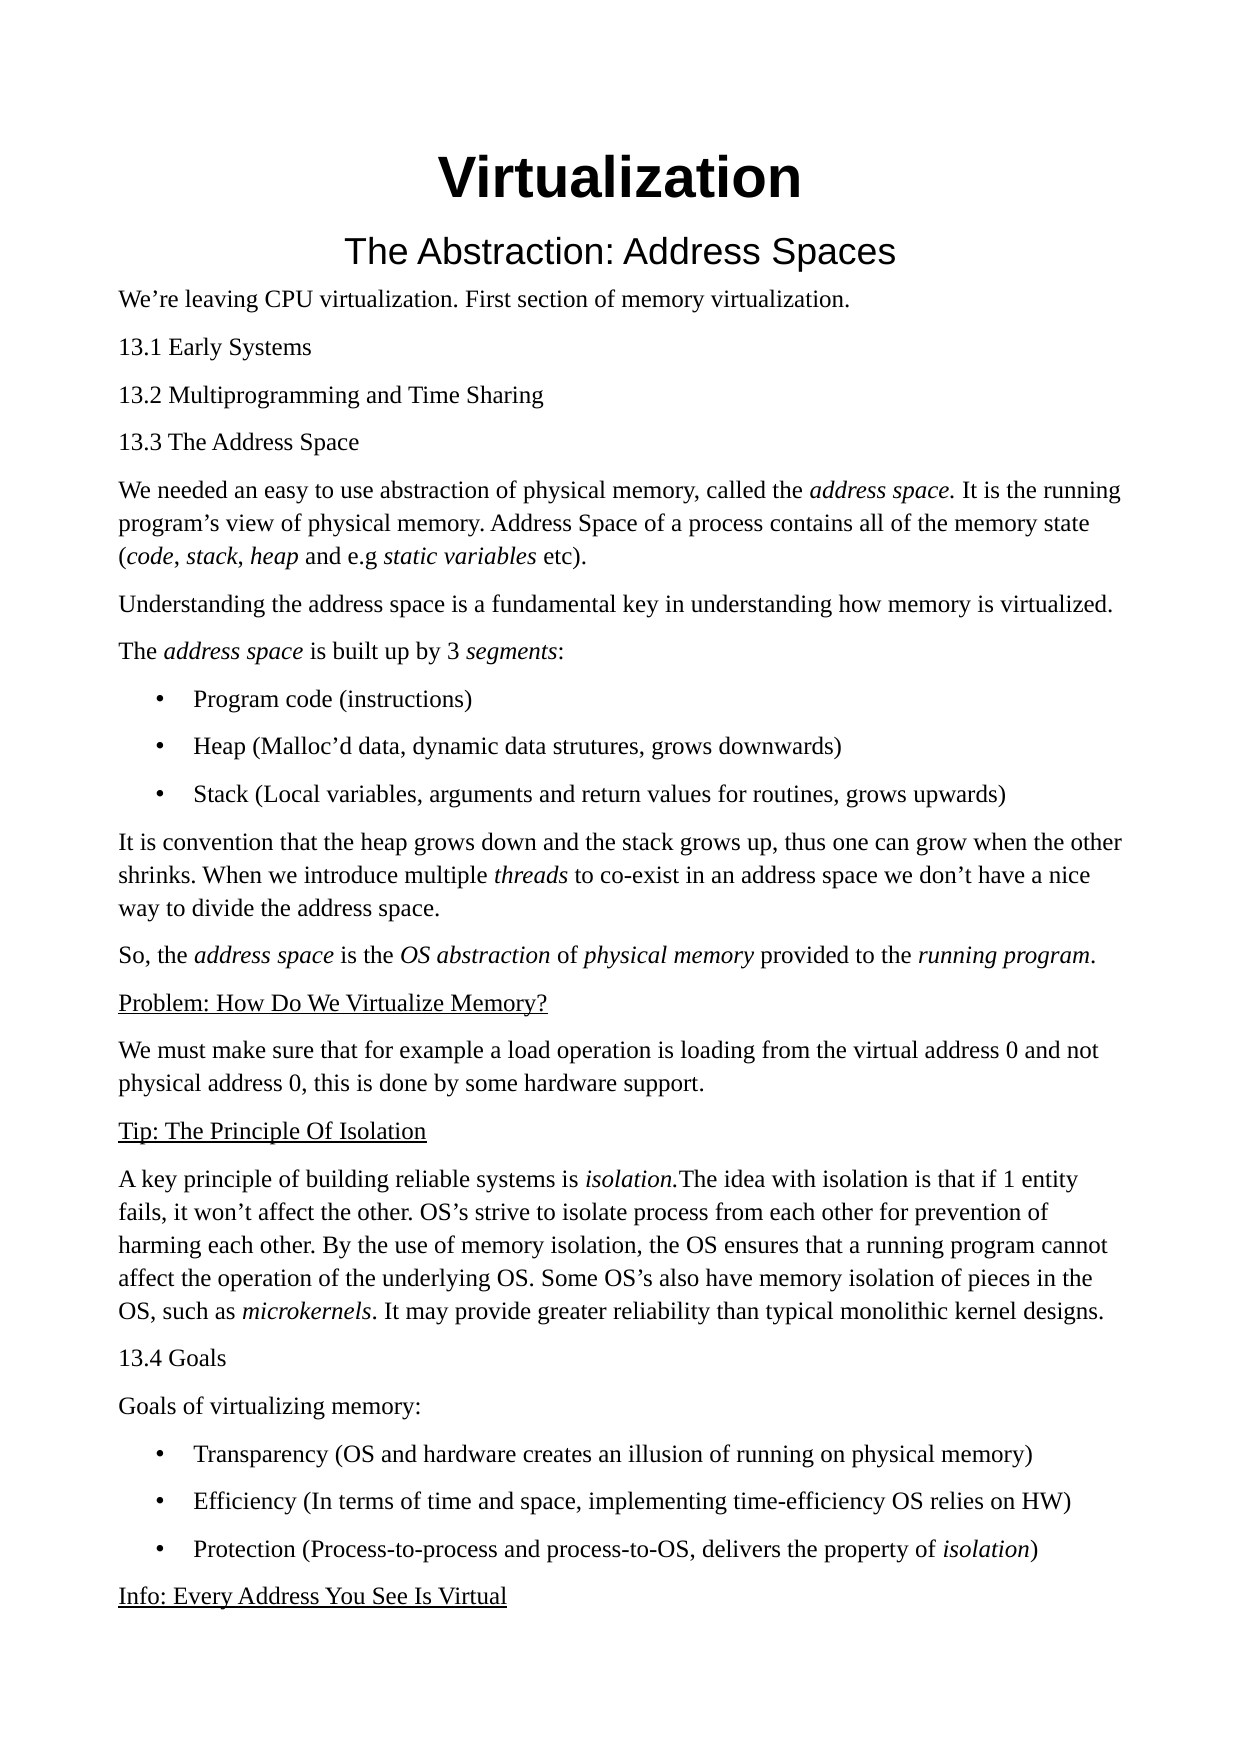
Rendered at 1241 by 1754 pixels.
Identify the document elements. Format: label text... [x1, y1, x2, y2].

subtitle The Abstraction: Address Spaces [118, 229, 1122, 272]
list Efficiency (In terms of time and space, implementing time-efficiency OS relies on HW) [156, 1486, 1122, 1515]
text Problem: How Do We Virtualize Memory? [118, 988, 1122, 1017]
list Program code (instructions) [156, 684, 1122, 713]
text It is convention that the heap grows down and the stack grows up, thus one can grow when the other shrinks. When we introduce multiple threads to co-exist in an address space we don’t have a nice way to divide the address space. [118, 827, 1122, 921]
text Understanding the address space is a fundamental key in understanding how memory is virtualized. [118, 589, 1122, 617]
list Stack (Local variables, arguments and return values for routines, grows upwards) [156, 779, 1122, 808]
text 13.3 The Address Space [118, 427, 1122, 456]
text 13.2 Multiprogramming and Time Sharing [118, 380, 1122, 408]
list Heap (Malloc’d data, dynamic data strutures, grows downwards) [156, 731, 1122, 760]
text We needed an easy to use abstraction of physical memory, called the address space. It is the running program’s view of physical memory. Address Space of a process contains all of the memory state (code, stack, heap and e.g static variables etc). [118, 475, 1122, 570]
text 13.4 Goals [118, 1343, 1122, 1372]
text A key principle of building reliable systems is isolation.The idea with isolation is that if 1 entity fails, it won’t affect the other. OS’s strive to isolate process from each other for prevention of harming each other. By the use of memory isolation, the OS ensures that a running program cannot affect the operation of the underlying OS. Some OS’s also have memory isolation of pieces in the OS, such as microkernels. It may provide greater reliability than typical monolithic kernel designs. [118, 1164, 1122, 1324]
text The address space is built up by 3 segments: [118, 636, 1122, 665]
list Protection (Process-to-process and process-to-OS, delivers the property of isolation) [156, 1534, 1122, 1563]
list Transparency (OS and hardware creates an illusion of running on physical memory) [156, 1439, 1122, 1467]
text We must make sure that for example a load operation is loading from the virtual address 0 and not physical address 0, this is done by some hardware support. [118, 1036, 1122, 1097]
title Virtualization [118, 143, 1122, 210]
text Goals of virtualizing memory: [118, 1391, 1122, 1420]
text So, the address space is the OS abstraction of physical memory provided to the running program. [118, 940, 1122, 969]
text 13.1 Early Systems [118, 332, 1122, 361]
text We’re leaving CPU virtualization. First section of memory virtualization. [118, 284, 1122, 313]
text Tip: The Principle Of Isolation [118, 1116, 1122, 1145]
text Info: Every Address You See Is Virtual [118, 1581, 1122, 1610]
